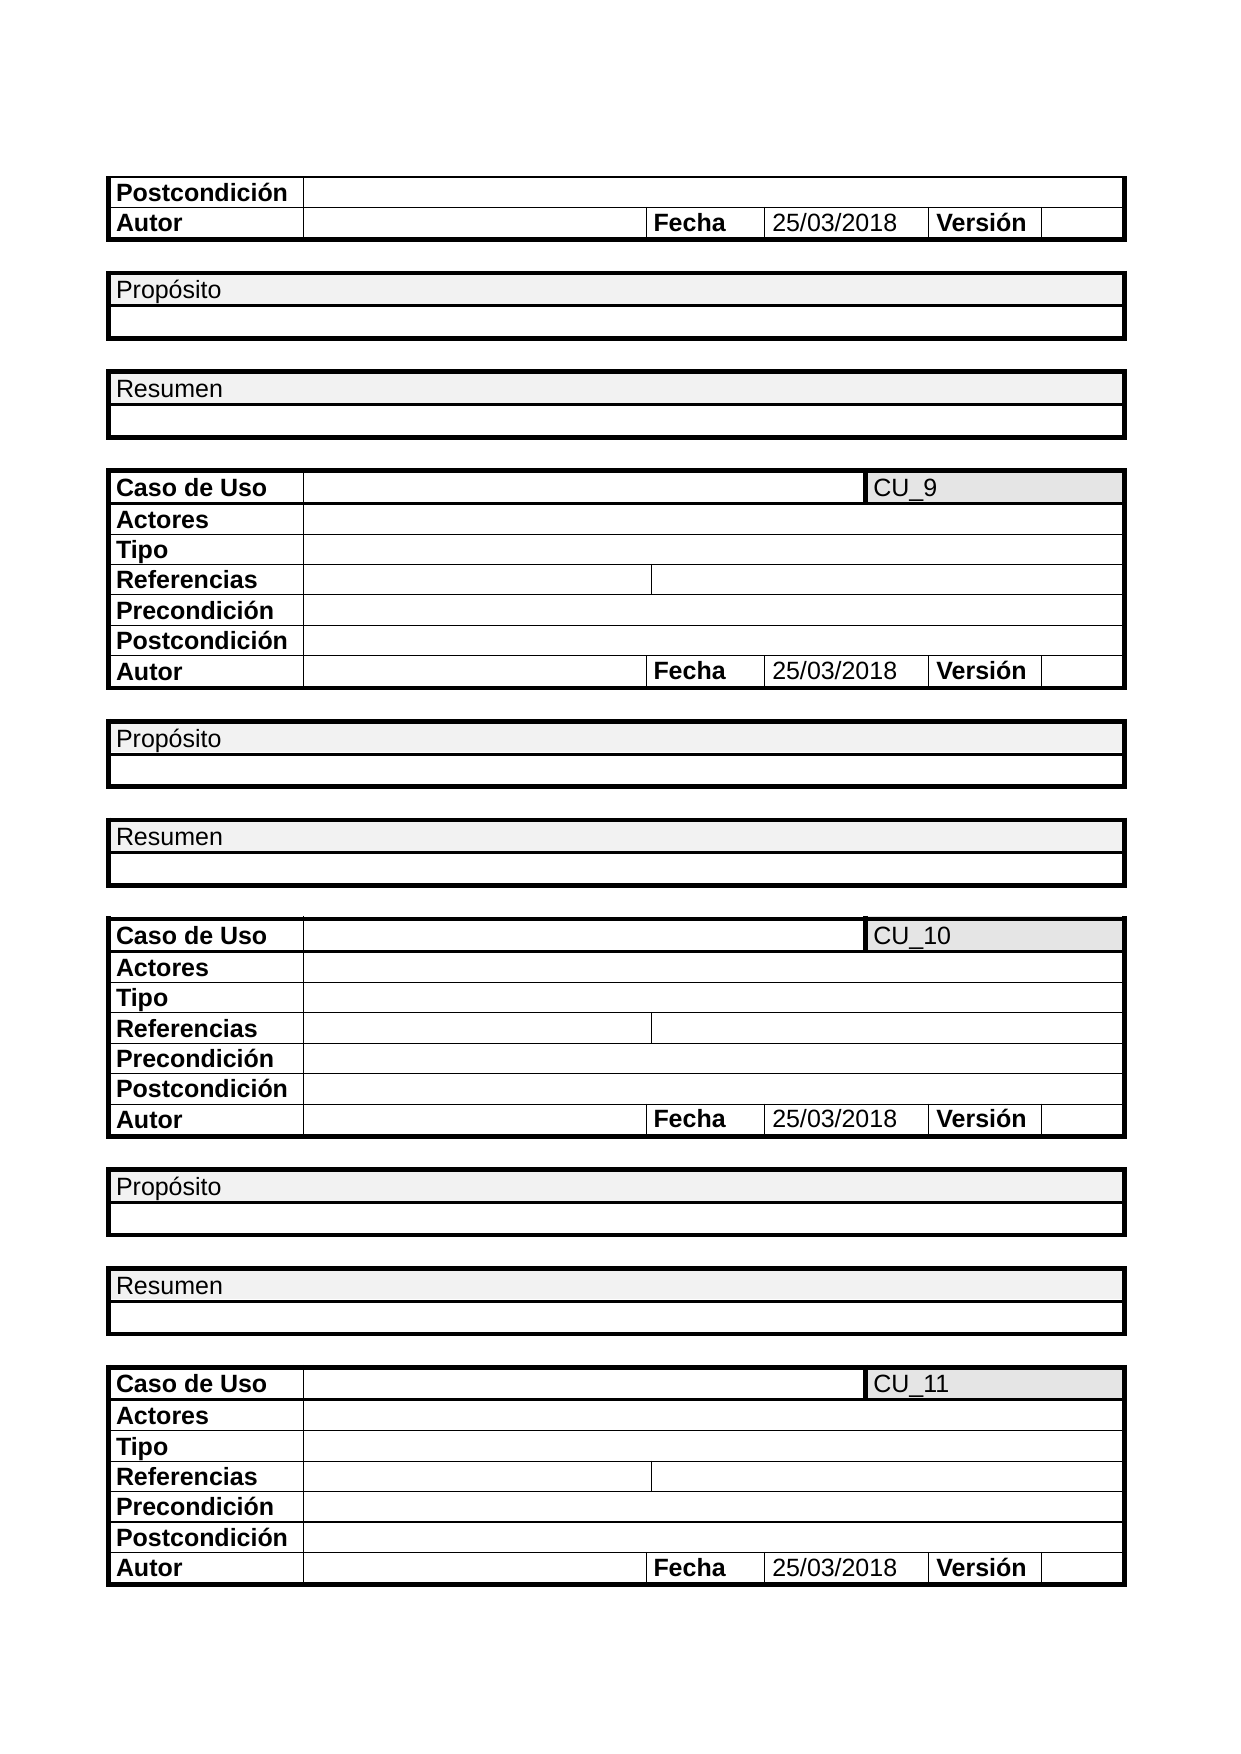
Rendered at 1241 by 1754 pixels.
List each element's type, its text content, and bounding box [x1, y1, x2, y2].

table_header [304, 473, 863, 502]
table_cell [111, 307, 1122, 336]
table_cell [111, 406, 1122, 435]
table_header Caso de Uso [111, 473, 303, 502]
table_cell [304, 565, 651, 594]
table_cell Fecha [647, 1105, 764, 1134]
table_cell Postcondición [111, 1523, 303, 1552]
table_cell [304, 1431, 1122, 1461]
table_cell Precondición [111, 595, 303, 625]
table_cell [304, 983, 1122, 1012]
table_cell Autor [111, 1553, 303, 1582]
table_cell [304, 535, 1122, 564]
table_cell Postcondición [111, 1074, 303, 1103]
table_cell Versión [929, 1553, 1041, 1582]
table_cell Referencias [111, 1013, 303, 1043]
table_cell Actores [111, 1401, 303, 1430]
table_cell [304, 1462, 651, 1491]
table_cell Actores [111, 953, 303, 982]
table_header Propósito [111, 724, 1122, 752]
table_header Caso de Uso [111, 921, 303, 950]
table_header [304, 921, 863, 950]
table_cell [1042, 208, 1122, 237]
table_cell [304, 1492, 1122, 1521]
table_cell Referencias [111, 1462, 303, 1491]
table_cell [304, 208, 646, 237]
table_cell [111, 1204, 1122, 1233]
table_cell [304, 1553, 646, 1582]
table_cell [304, 1044, 1122, 1073]
table_header CU_11 [868, 1370, 1122, 1398]
table_header Propósito [111, 275, 1122, 304]
table_header Propósito [111, 1172, 1122, 1201]
table_cell Versión [929, 208, 1041, 237]
table_cell Fecha [647, 656, 764, 686]
table_cell [304, 1105, 646, 1134]
table_cell [111, 854, 1122, 883]
table_cell 25/03/2018 [765, 1553, 928, 1582]
table_cell Precondición [111, 1492, 303, 1521]
table_cell Tipo [111, 535, 303, 564]
table_cell Fecha [647, 1553, 764, 1582]
table_cell [111, 756, 1122, 784]
table_cell [304, 1401, 1122, 1430]
table_cell 25/03/2018 [765, 656, 928, 686]
table_cell Precondición [111, 1044, 303, 1073]
table_header Resumen [111, 374, 1122, 403]
table_header CU_10 [868, 921, 1122, 950]
table_cell Postcondición [111, 178, 303, 207]
table_cell [1042, 1105, 1122, 1134]
table_cell Autor [111, 208, 303, 237]
table_cell [304, 656, 646, 686]
table_cell [111, 1303, 1122, 1331]
table_cell [652, 1462, 1122, 1491]
table_cell Postcondición [111, 626, 303, 655]
table_cell Referencias [111, 565, 303, 594]
table_cell [304, 1013, 651, 1043]
table_cell Autor [111, 656, 303, 686]
table_cell [304, 626, 1122, 655]
table_cell Autor [111, 1105, 303, 1134]
table_cell [1042, 656, 1122, 686]
table_cell [652, 565, 1122, 594]
table_header [304, 1370, 863, 1398]
table_cell [304, 953, 1122, 982]
table_cell [304, 1523, 1122, 1552]
table_cell Tipo [111, 983, 303, 1012]
table_cell 25/03/2018 [765, 208, 928, 237]
table_cell Versión [929, 656, 1041, 686]
table_header CU_9 [868, 473, 1122, 502]
table_header Resumen [111, 1271, 1122, 1299]
table_cell Fecha [647, 208, 764, 237]
table_cell [652, 1013, 1122, 1043]
table_cell Tipo [111, 1431, 303, 1461]
table_header Caso de Uso [111, 1370, 303, 1398]
table_header Resumen [111, 822, 1122, 851]
table_cell 25/03/2018 [765, 1105, 928, 1134]
table_cell [304, 505, 1122, 533]
table_cell [304, 595, 1122, 625]
table_cell [1042, 1553, 1122, 1582]
table_cell [304, 1074, 1122, 1103]
table_cell Versión [929, 1105, 1041, 1134]
table_cell [304, 178, 1122, 207]
table_cell Actores [111, 505, 303, 533]
